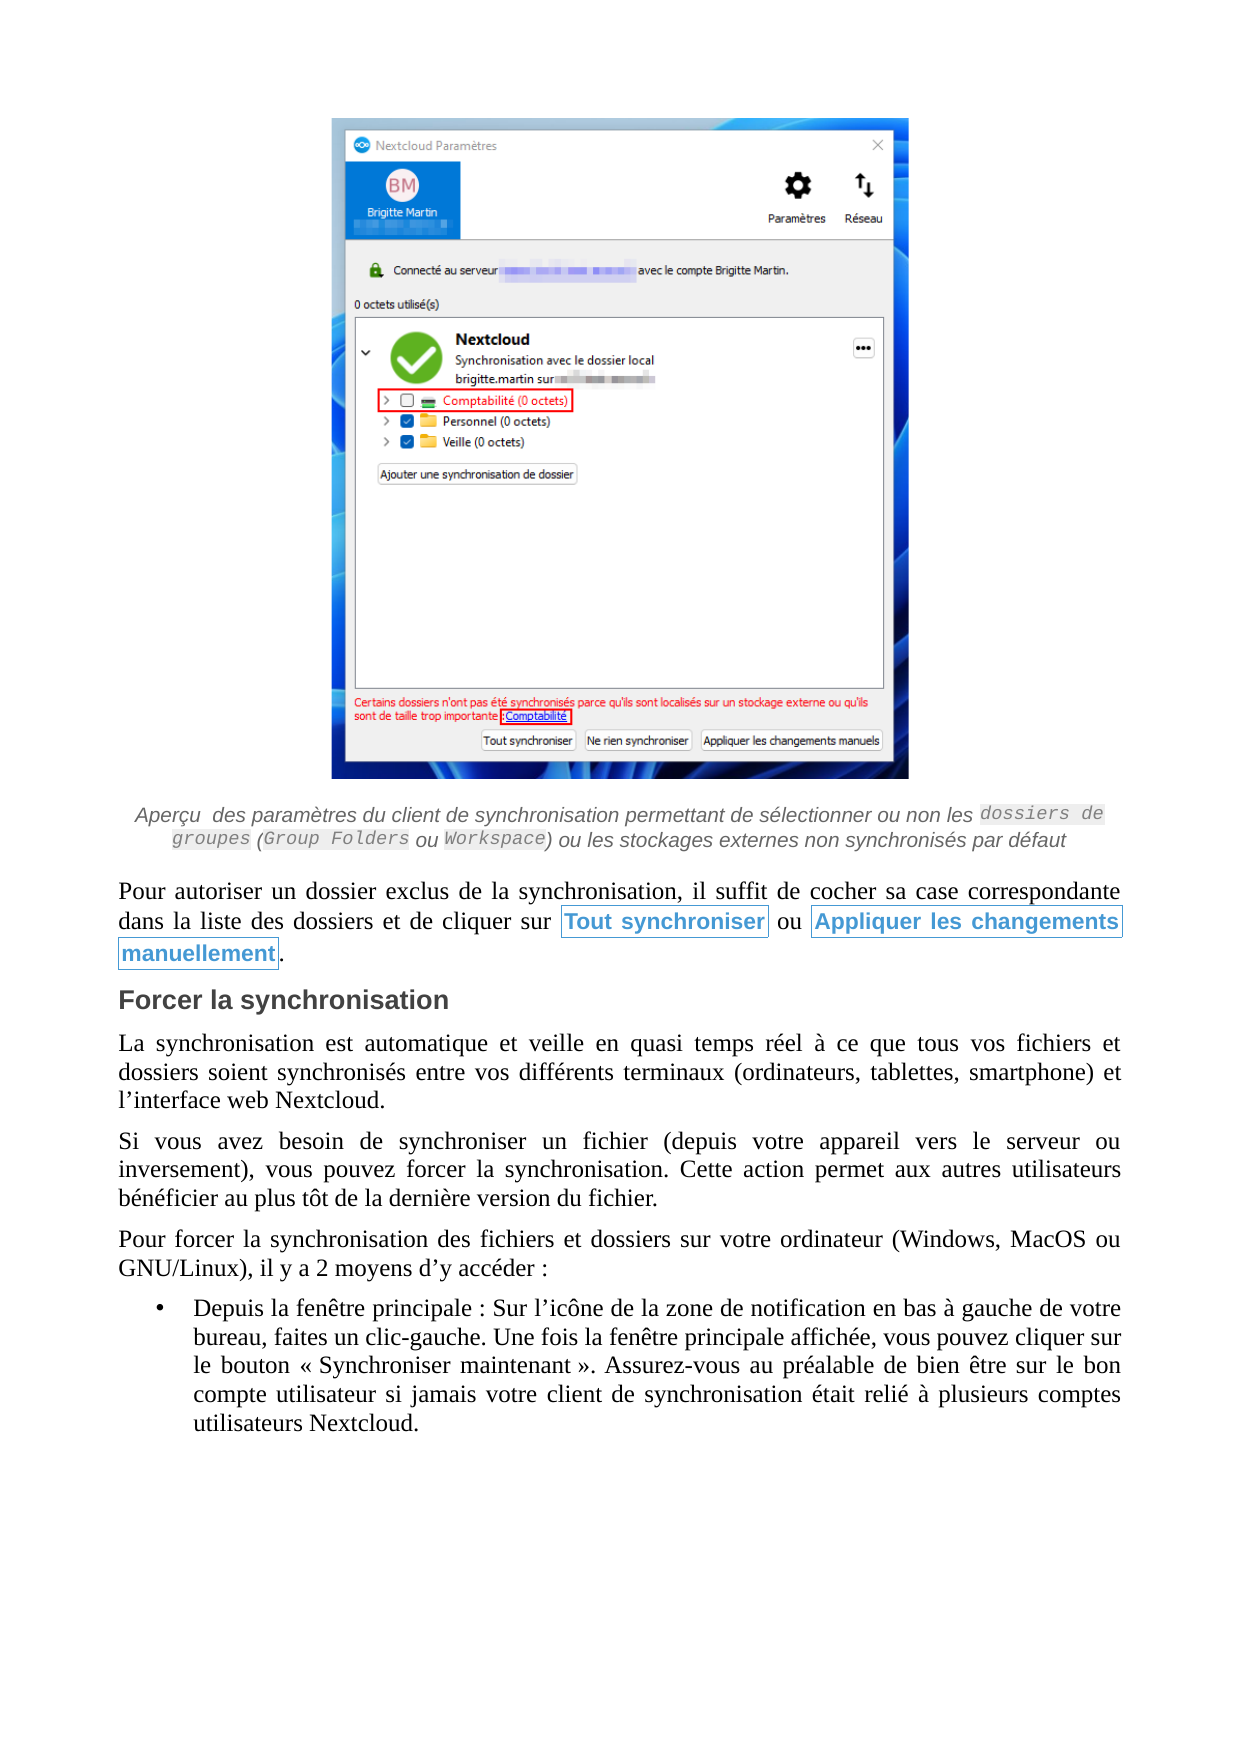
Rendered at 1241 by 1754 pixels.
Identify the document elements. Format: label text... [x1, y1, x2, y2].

text Si vous avez besoin de synchroniser un fichier (depuis votre appareil vers le serveur ou inversement), vous pouvez forcer la synchronisation. Cette action permet aux autres utilisateurs bénéficier au plus tôt de la dernière version du fichier. [118, 1126, 1122, 1212]
text Aperçu des paramètres du client de synchronisation permettant de sélectionner ou non les dossiers de groupes (Group Folders ou Workspace) ou les stockages externes non synchronisés par défaut [118, 802, 1122, 852]
text Pour forcer la synchronisation des fichiers et dossiers sur votre ordinateur (Windows, MacOS ou GNU/Linux), il y a 2 moyens d’y accéder : [118, 1224, 1122, 1281]
text La synchronisation est automatique et veille en quasi temps réel à ce que tous vos fichiers et dossiers soient synchronisés entre vos différents terminaux (ordinateurs, tablettes, smartphone) et l’interface web Nextcloud. [118, 1028, 1122, 1114]
text Pour autoriser un dossier exclus de la synchronisation, il suffit de cocher sa case correspondante dans la liste des dossiers et de cliquer sur Tout synchroniser ou Appliquer les changements manuellement. [118, 876, 1122, 969]
list Depuis la fenêtre principale : Sur l’icône de la zone de notification en bas à gauche de votre bureau, faites un clic-gauche. Une fois la fenêtre principale affichée, vous pouvez cliquer sur le bouton « Synchroniser maintenant ». Assurez-vous au préalable de bien être sur le bon compte utilisateur si jamais votre client de synchronisation était relié à plusieurs comptes utilisateurs Nextcloud. [156, 1293, 1122, 1437]
subtitle Forcer la synchronisation [118, 984, 1122, 1015]
picture [331, 118, 909, 779]
